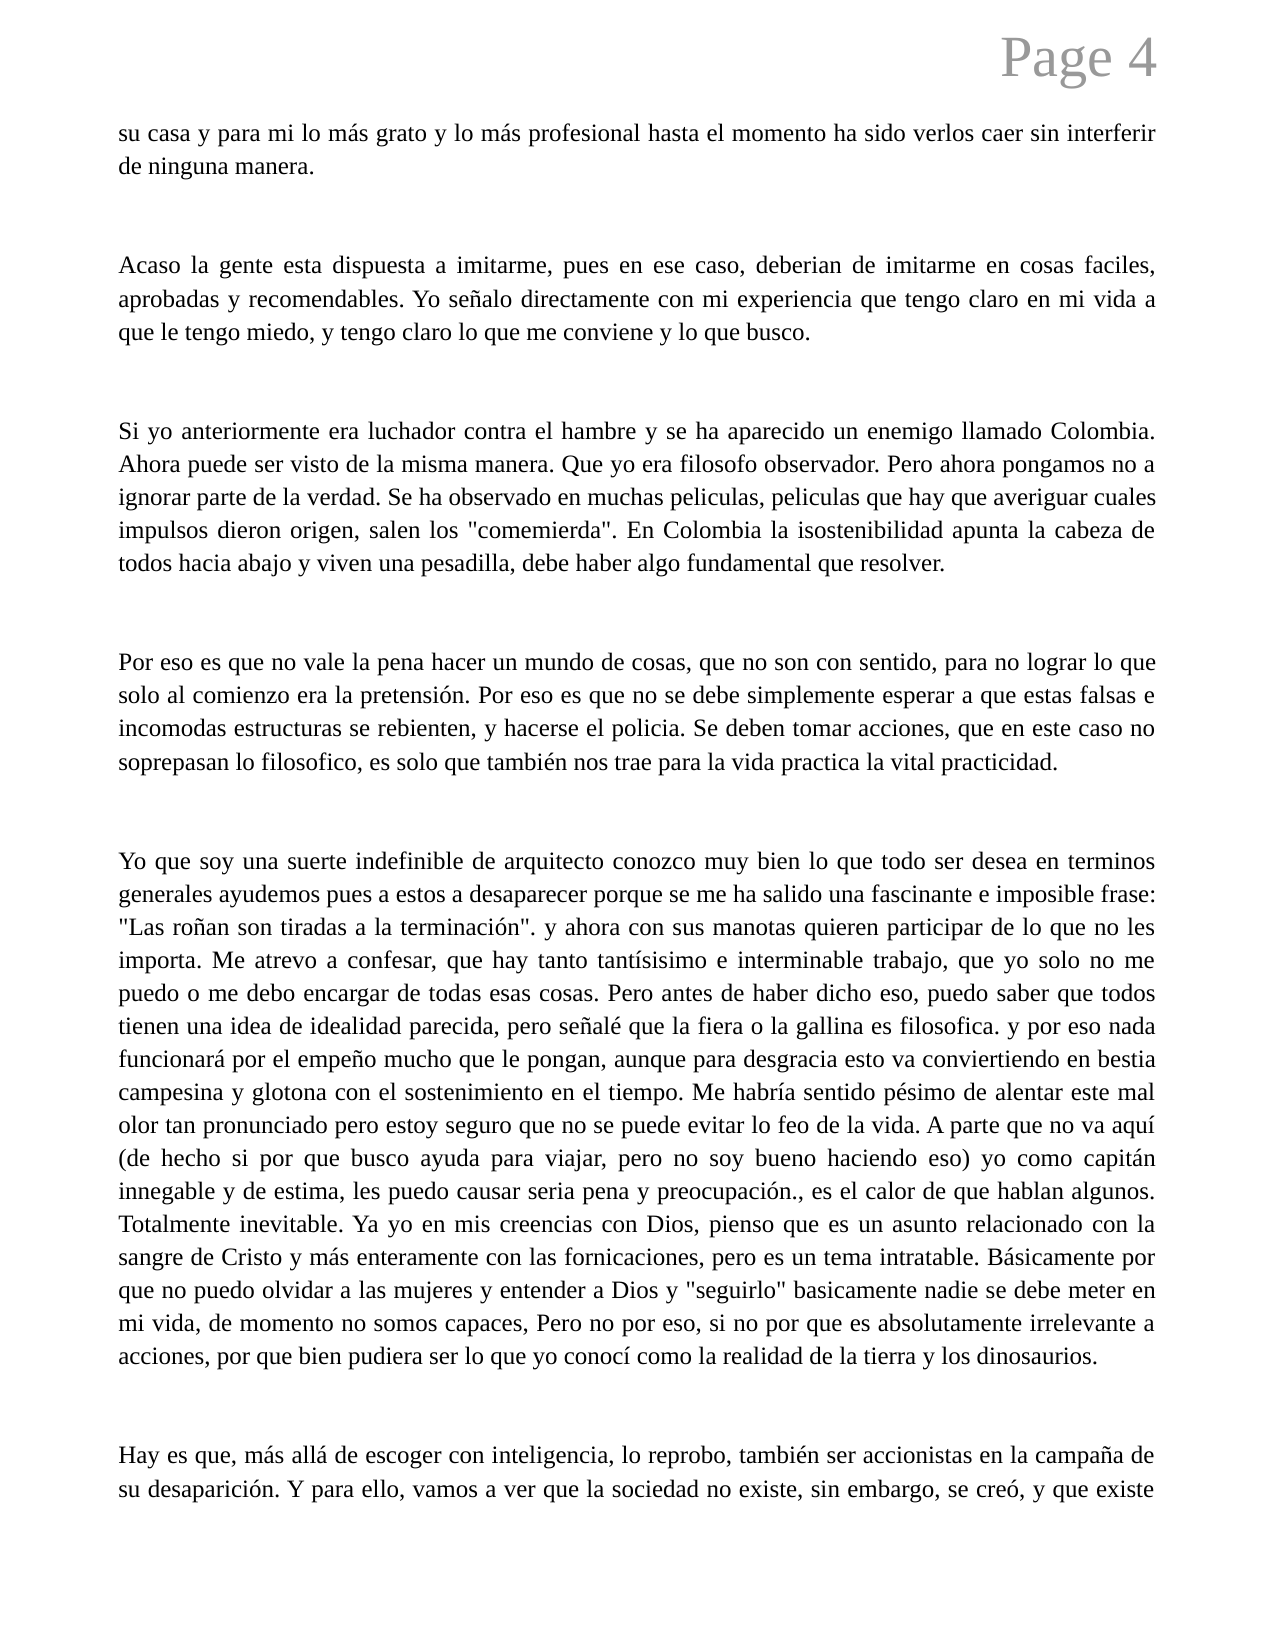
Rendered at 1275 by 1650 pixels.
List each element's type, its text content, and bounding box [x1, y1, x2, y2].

text Hay es que, más allá de escoger con inteligencia, lo reprobo, también ser accionistas en la campaña de su desaparición. Y para ello, vamos a ver que la sociedad no existe, sin embargo, se creó, y que existe [118, 1441, 1157, 1502]
text Yo que soy una suerte indefinible de arquitecto conozco muy bien lo que todo ser desea en terminos generales ayudemos pues a estos a desaparecer porque se me ha salido una fascinante e imposible frase: "Las roñan son tiradas a la terminación". y ahora con sus manotas quieren participar de lo que no les importa. Me atrevo a confesar, que hay tanto tantísisimo e interminable trabajo, que yo solo no me puedo o me debo encargar de todas esas cosas. Pero antes de haber dicho eso, puedo saber que todos tienen una idea de idealidad parecida, pero señalé que la fiera o la gallina es filosofica. y por eso nada funcionará por el empeño mucho que le pongan, aunque para desgracia esto va conviertiendo en bestia campesina y glotona con el sostenimiento en el tiempo. Me habría sentido pésimo de alentar este mal olor tan pronunciado pero estoy seguro que no se puede evitar lo feo de la vida. A parte que no va aquí (de hecho si por que busco ayuda para viajar, pero no soy bueno haciendo eso) yo como capitán innegable y de estima, les puedo causar seria pena y preocupación., es el calor de que hablan algunos. Totalmente inevitable. Ya yo en mis creencias con Dios, pienso que es un asunto relacionado con la sangre de Cristo y más enteramente con las fornicaciones, pero es un tema intratable. Básicamente por que no puedo olvidar a las mujeres y entender a Dios y "seguirlo" basicamente nadie se debe meter en mi vida, de momento no somos capaces, Pero no por eso, si no por que es absolutamente irrelevante a acciones, por que bien pudiera ser lo que yo conocí como la realidad de la tierra y los dinosaurios. [118, 846, 1157, 1370]
text Acaso la gente esta dispuesta a imitarme, pues en ese caso, deberian de imitarme en cosas faciles, aprobadas y recomendables. Yo señalo directamente con mi experiencia que tengo claro en mi vida a que le tengo miedo, y tengo claro lo que me conviene y lo que busco. [118, 251, 1157, 345]
text su casa y para mi lo más grato y lo más profesional hasta el momento ha sido verlos caer sin interferir de ninguna manera. [118, 118, 1157, 180]
text Por eso es que no vale la pena hacer un mundo de cosas, que no son con sentido, para no lograr lo que solo al comienzo era la pretensión. Por eso es que no se debe simplemente esperar a que estas falsas e incomodas estructuras se rebienten, y hacerse el policia. Se deben tomar acciones, que en este caso no soprepasan lo filosofico, es solo que también nos trae para la vida practica la vital practicidad. [118, 647, 1157, 775]
text Si yo anteriormente era luchador contra el hambre y se ha aparecido un enemigo llamado Colombia. Ahora puede ser visto de la misma manera. Que yo era filosofo observador. Pero ahora pongamos no a ignorar parte de la verdad. Se ha observado en muchas peliculas, peliculas que hay que averiguar cuales impulsos dieron origen, salen los "comemierda". En Colombia la isostenibilidad apunta la cabeza de todos hacia abajo y viven una pesadilla, debe haber algo fundamental que resolver. [118, 416, 1157, 577]
